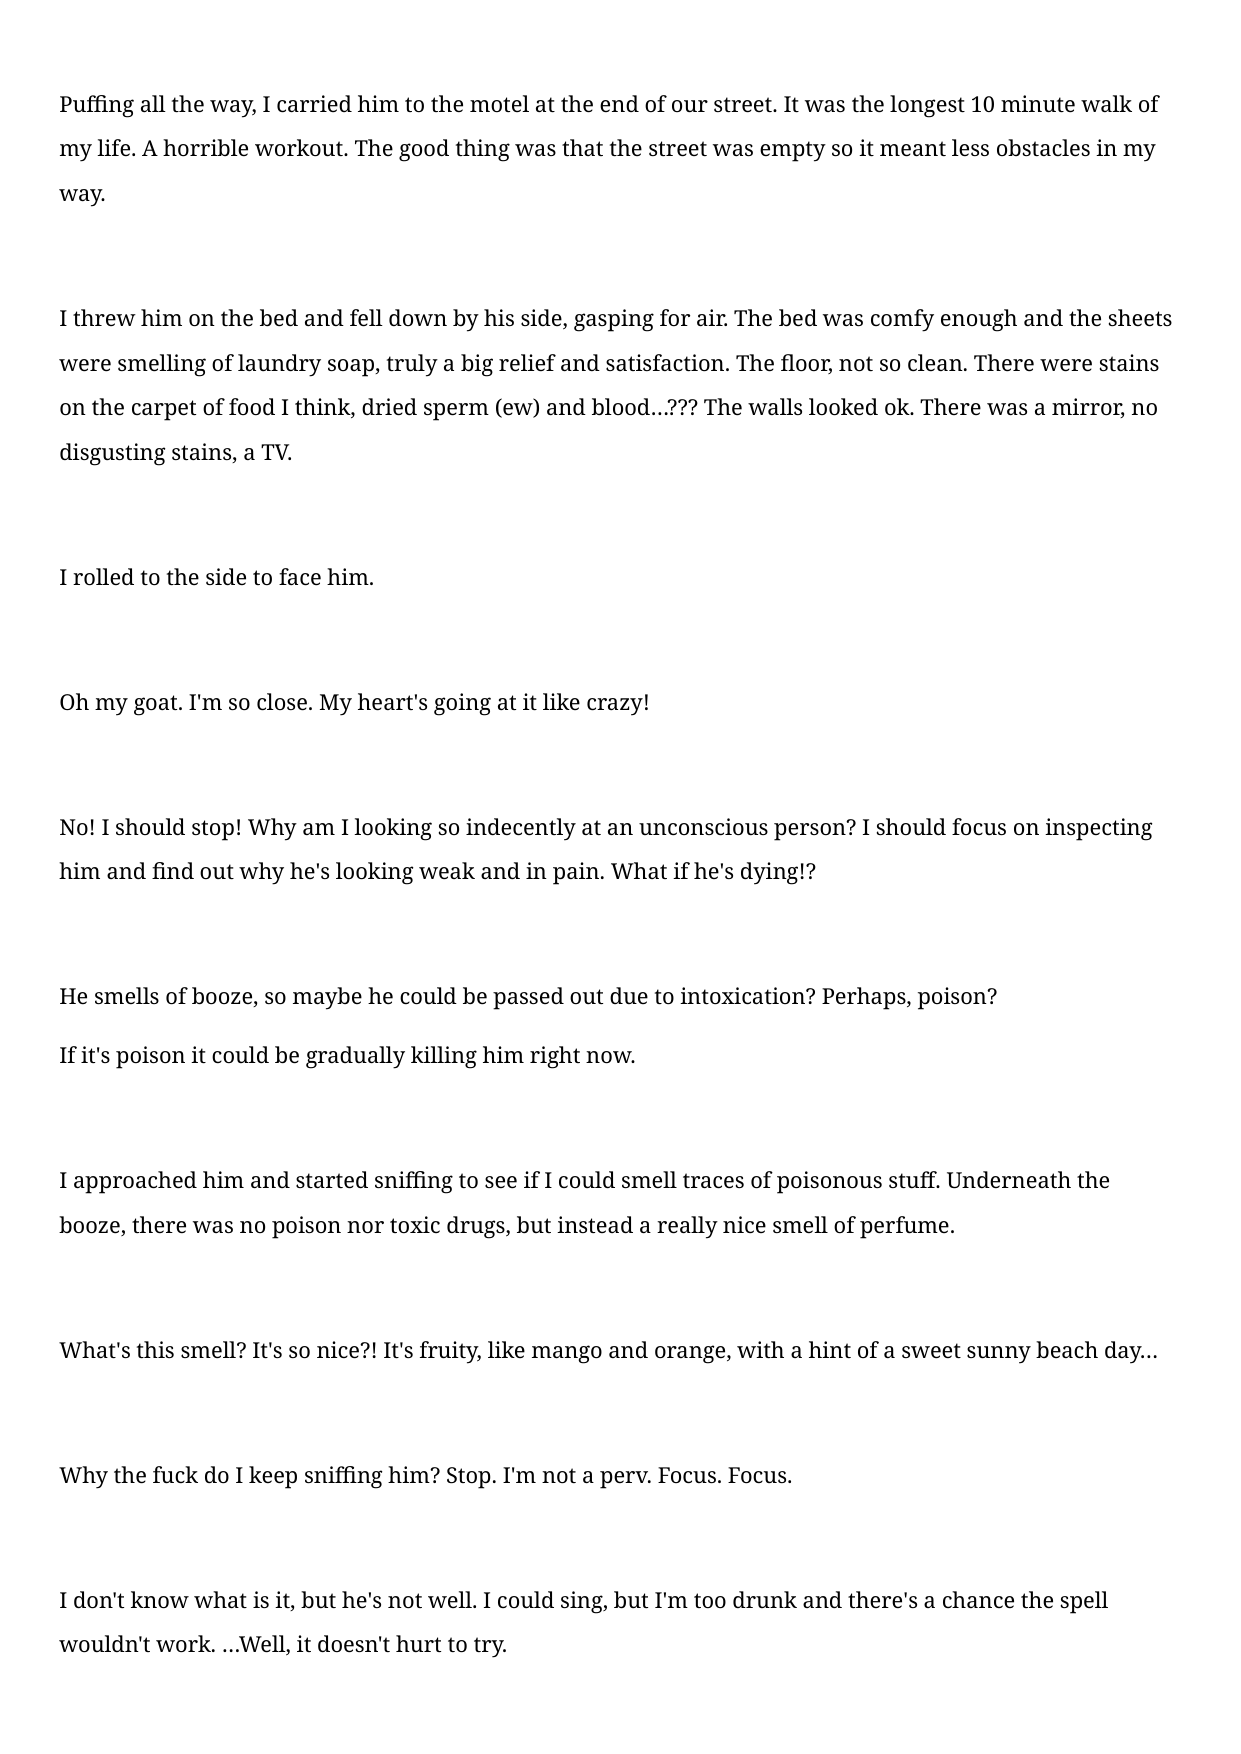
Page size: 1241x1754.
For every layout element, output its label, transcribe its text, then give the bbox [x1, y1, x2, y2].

text I rolled to the side to face him. [59, 562, 1181, 592]
text I approached him and started sniffing to see if I could smell traces of poisonous stuff. Underneath the booze, there was no poison nor toxic drugs, but instead a really nice smell of perfume. [59, 1165, 1181, 1240]
text He smells of booze, so maybe he could be passed out due to intoxication? Perhaps, poison? [59, 981, 1181, 1011]
text What's this smell? It's so nice?! It's fruity, like mango and orange, with a hint of a sweet sunny beach day… [59, 1335, 1181, 1365]
text No! I should stop! Why am I looking so indecently at an unconscious person? I should focus on inspecting him and find out why he's looking weak and in pain. What if he's dying!? [59, 812, 1181, 886]
text If it's poison it could be gradually killing him right now. [59, 1040, 1181, 1070]
text I threw him on the bed and fell down by his side, gasping for air. The bed was comfy enough and the sheets were smelling of laundry soap, truly a big relief and satisfaction. The floor, not so clean. There were stains on the carpet of food I think, dried sperm (ew) and blood…??? The walls looked ok. There was a mirror, no disgusting stains, a TV. [59, 303, 1181, 467]
text Puffing all the way, I carried him to the motel at the end of our street. It was the longest 10 minute walk of my life. A horrible workout. The good thing was that the street was empty so it meant less obstacles in my way. [59, 88, 1181, 208]
text Oh my goat. I'm so close. My heart's going at it like crazy! [59, 687, 1181, 716]
text I don't know what is it, but he's not well. I could sing, but I'm too drunk and there's a chance the spell wouldn't work. …Well, it doesn't hurt to try. [59, 1585, 1181, 1659]
text Why the fuck do I keep sniffing him? Stop. I'm not a perv. Focus. Focus. [59, 1460, 1181, 1489]
